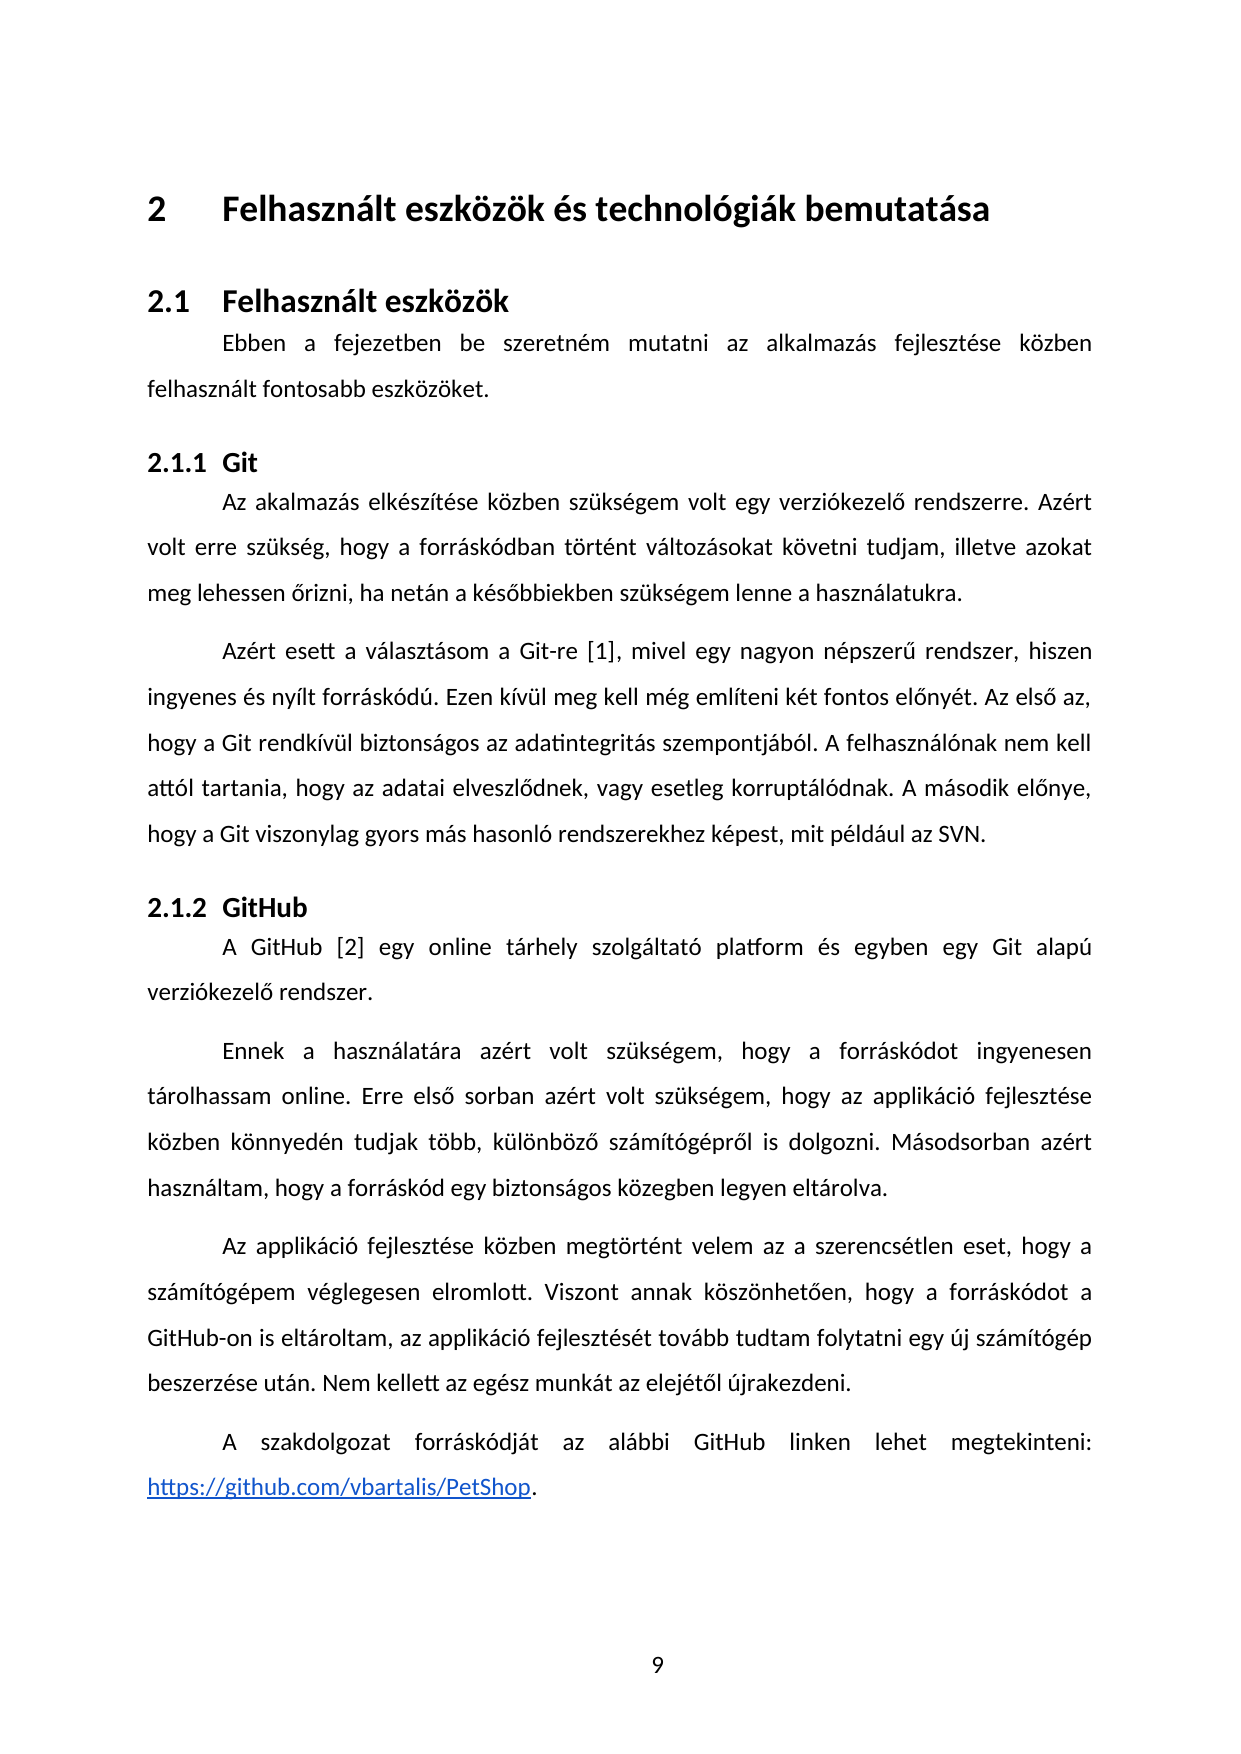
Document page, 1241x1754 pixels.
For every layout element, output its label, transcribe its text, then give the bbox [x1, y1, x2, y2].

text Az akalmazás elkészítése közben szükségem volt egy verziókezelő rendszerre. Azért volt erre szükség, hogy a forráskódban történt változásokat követni tudjam, illetve azokat meg lehessen őrizni, ha netán a későbbiekben szükségem lenne a használatukra. [147, 486, 1093, 608]
text A szakdolgozat forráskódját az alábbi GitHub linken lehet megtekinteni: https://github.com/vbartalis/PetShop. [147, 1426, 1093, 1502]
subtitle Git [147, 444, 1093, 479]
text Azért esett a választásom a Git-re [1], mivel egy nagyon népszerű rendszer, hiszen ingyenes és nyílt forráskódú. Ezen kívül meg kell még említeni két fontos előnyét. Az első az, hogy a Git rendkívül biztonságos az adatintegritás szempontjából. A felhasználónak nem kell attól tartania, hogy az adatai elveszlődnek, vagy esetleg korruptálódnak. A második előnye, hogy a Git viszonylag gyors más hasonló rendszerekhez képest, mit például az SVN. [147, 635, 1093, 849]
text Az applikáció fejlesztése közben megtörtént velem az a szerencsétlen eset, hogy a számítógépem véglegesen elromlott. Viszont annak köszönhetően, hogy a forráskódot a GitHub-on is eltároltam, az applikáció fejlesztését tovább tudtam folytatni egy új számítógép beszerzése után. Nem kellett az egész munkát az elejétől újrakezdeni. [147, 1230, 1093, 1398]
text A GitHub [2] egy online tárhely szolgáltató platform és egyben egy Git alapú verziókezelő rendszer. [147, 931, 1093, 1007]
subtitle Felhasznált eszközök [147, 280, 1093, 321]
subtitle Felhasznált eszközök és technológiák bemutatása [147, 184, 1093, 230]
text Ennek a használatára azért volt szükségem, hogy a forráskódot ingyenesen tárolhassam online. Erre első sorban azért volt szükségem, hogy az applikáció fejlesztése közben könnyedén tudjak több, különböző számítógépről is dolgozni. Másodsorban azért használtam, hogy a forráskód egy biztonságos közegben legyen eltárolva. [147, 1035, 1093, 1202]
text Ebben a fejezetben be szeretném mutatni az alkalmazás fejlesztése közben felhasznált fontosabb eszközöket. [147, 327, 1093, 403]
subtitle GitHub [147, 889, 1093, 924]
